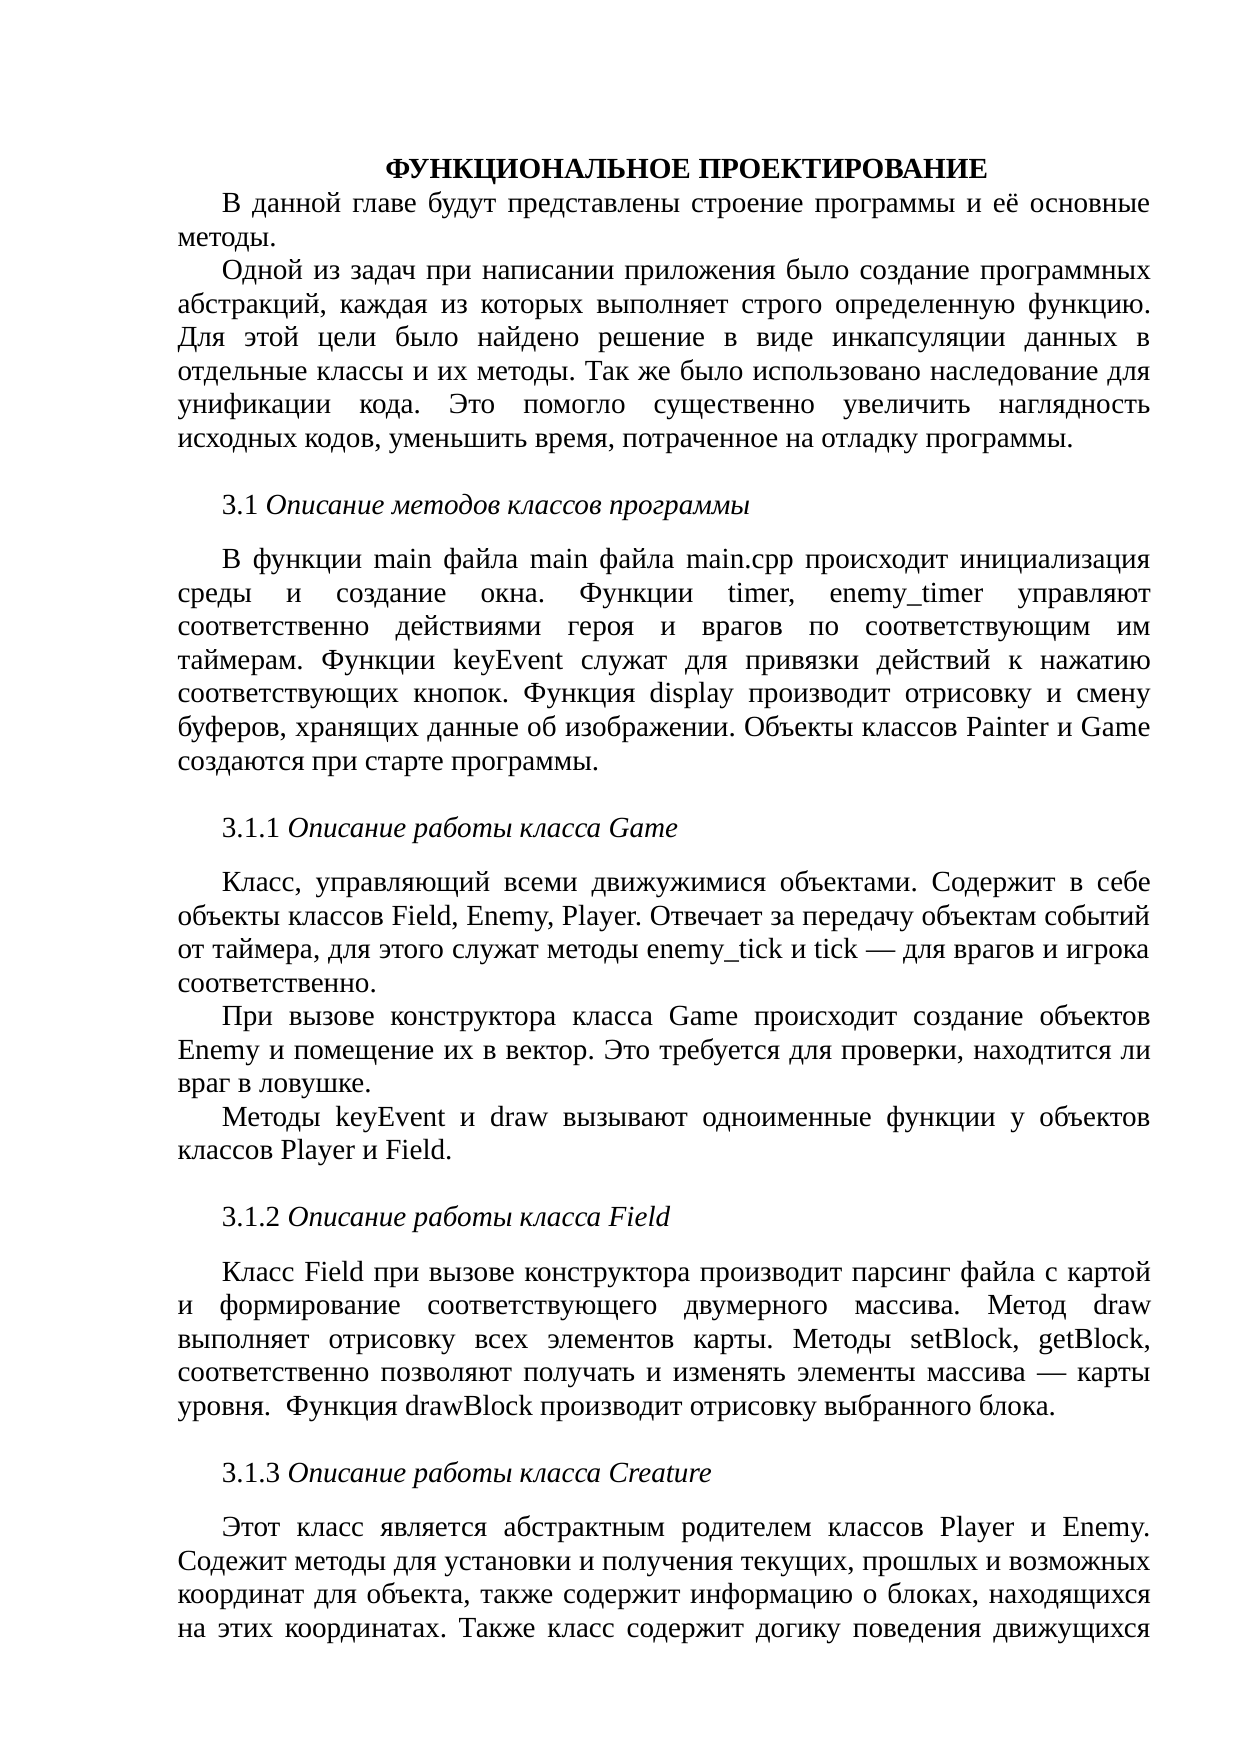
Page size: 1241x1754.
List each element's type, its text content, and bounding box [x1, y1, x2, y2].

text В функции main файла main файла main.cpp происходит инициализация среды и создание окна. Функции timer, enemy_timer управляют соответственно действиями героя и врагов по соответствующим им таймерам. Функции keyEvent служат для привязки действий к нажатию соответствующих кнопок. Функция display производит отрисовку и смену буферов, хранящих данные об изображении. Объекты классов Painter и Game создаются при старте программы. [177, 541, 1152, 776]
text 3.1 Описание методов классов программы [177, 487, 1152, 521]
text 3.1.2 Описание работы класса Field [177, 1199, 1152, 1233]
text При вызове конструктора класса Game происходит создание объектов Enemy и помещение их в вектор. Это требуется для проверки, находтится ли враг в ловушке. [177, 998, 1152, 1099]
text 3.1.1 Описание работы класса Game [177, 810, 1152, 843]
text Класс, управляющий всеми движужимися объектами. Содержит в себе объекты классов Field, Enemy, Player. Отвечает за передачу объектам событий от таймера, для этого служат методы enemy_tick и tick — для врагов и игрока соответственно. [177, 864, 1152, 998]
text Этот класс является абстрактным родителем классов Player и Enemy. Содежит методы для установки и получения текущих, прошлых и возможных координат для объекта, также содержит информацию о блоках, находящихся на этих координатах. Также класс содержит догику поведения движущихся [177, 1509, 1152, 1644]
text Класс Field при вызове конструктора производит парсинг файла с картой и формирование соответствующего двумерного массива. Метод draw выполняет отрисовку всех элементов карты. Методы setBlock, getBlock, соответственно позволяют получать и изменять элементы массива — карты уровня. Функция drawBlock производит отрисовку выбранного блока. [177, 1254, 1152, 1422]
text Одной из задач при написании приложения было создание программных абстракций, каждая из которых выполняет строго определенную функцию. Для этой цели было найдено решение в виде инкапсуляции данных в отдельные классы и их методы. Так же было использовано наследование для унификации кода. Это помогло существенно увеличить наглядность исходных кодов, уменьшить время, потраченное на отладку программы. [177, 252, 1152, 453]
text ФУНКЦИОНАЛЬНОЕ ПРОЕКТИРОВАНИЕ [177, 152, 1152, 185]
text В данной главе будут представлены строение программы и её основные методы. [177, 185, 1152, 252]
text 3.1.3 Описание работы класса Creature [177, 1455, 1152, 1489]
text Методы keyEvent и draw вызывают одноименные функции у объектов классов Player и Field. [177, 1099, 1152, 1166]
